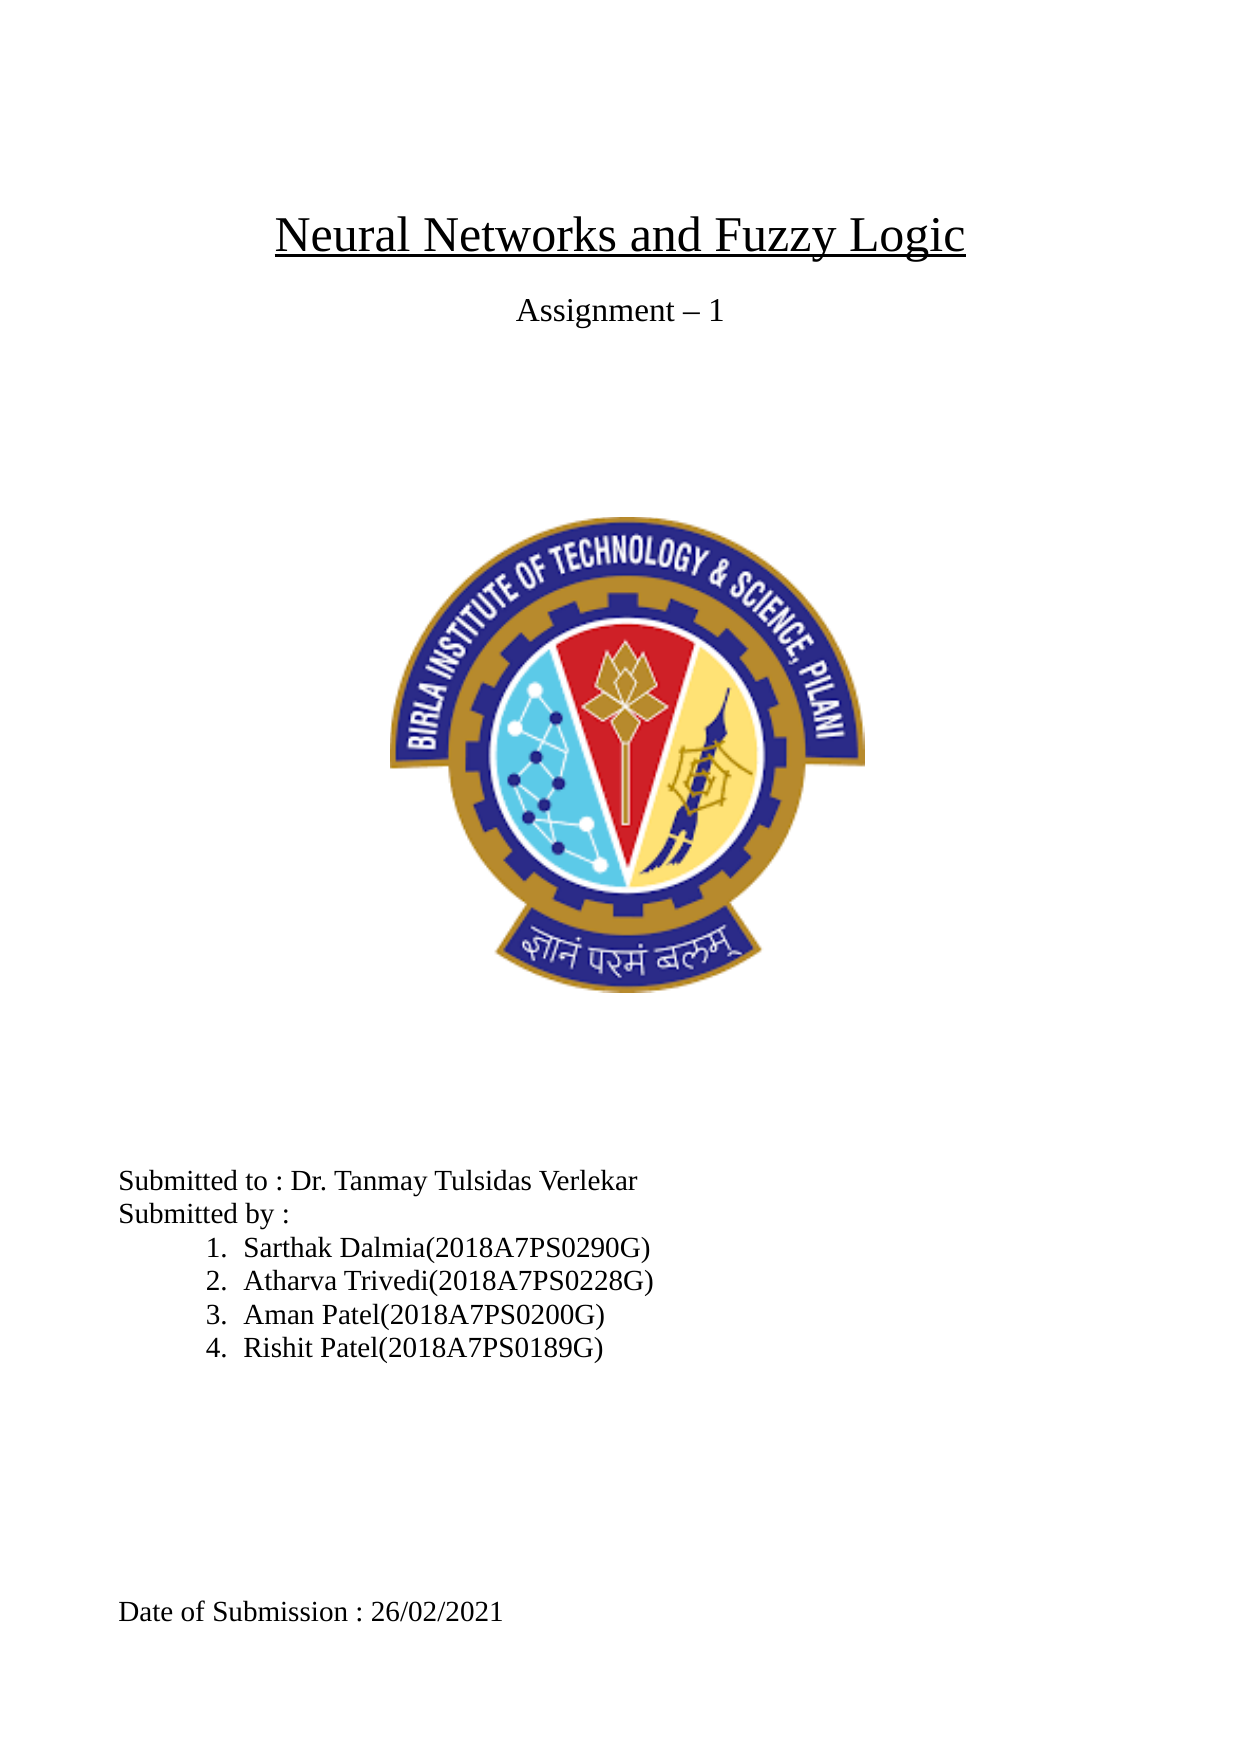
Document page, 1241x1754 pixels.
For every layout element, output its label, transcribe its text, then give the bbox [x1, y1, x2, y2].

list Atharva Trivedi(2018A7PS0228G) [206, 1263, 1122, 1297]
text ­ [118, 933, 390, 961]
text Neural Networks and Fuzzy Logic [118, 204, 1122, 262]
text Date of Submission : 26/02/2021 [118, 1594, 1122, 1627]
list Rishit Patel(2018A7PS0189G) [206, 1330, 1122, 1364]
picture [390, 517, 865, 993]
text ­ [865, 933, 1122, 961]
text Submitted by : [118, 1196, 1122, 1230]
text Assignment – 1 [118, 291, 1122, 329]
list Sarthak Dalmia(2018A7PS0290G) [206, 1230, 1122, 1263]
text Submitted to : Dr. Tanmay Tulsidas Verlekar [118, 1163, 1122, 1196]
list Aman Patel(2018A7PS0200G) [206, 1297, 1122, 1330]
